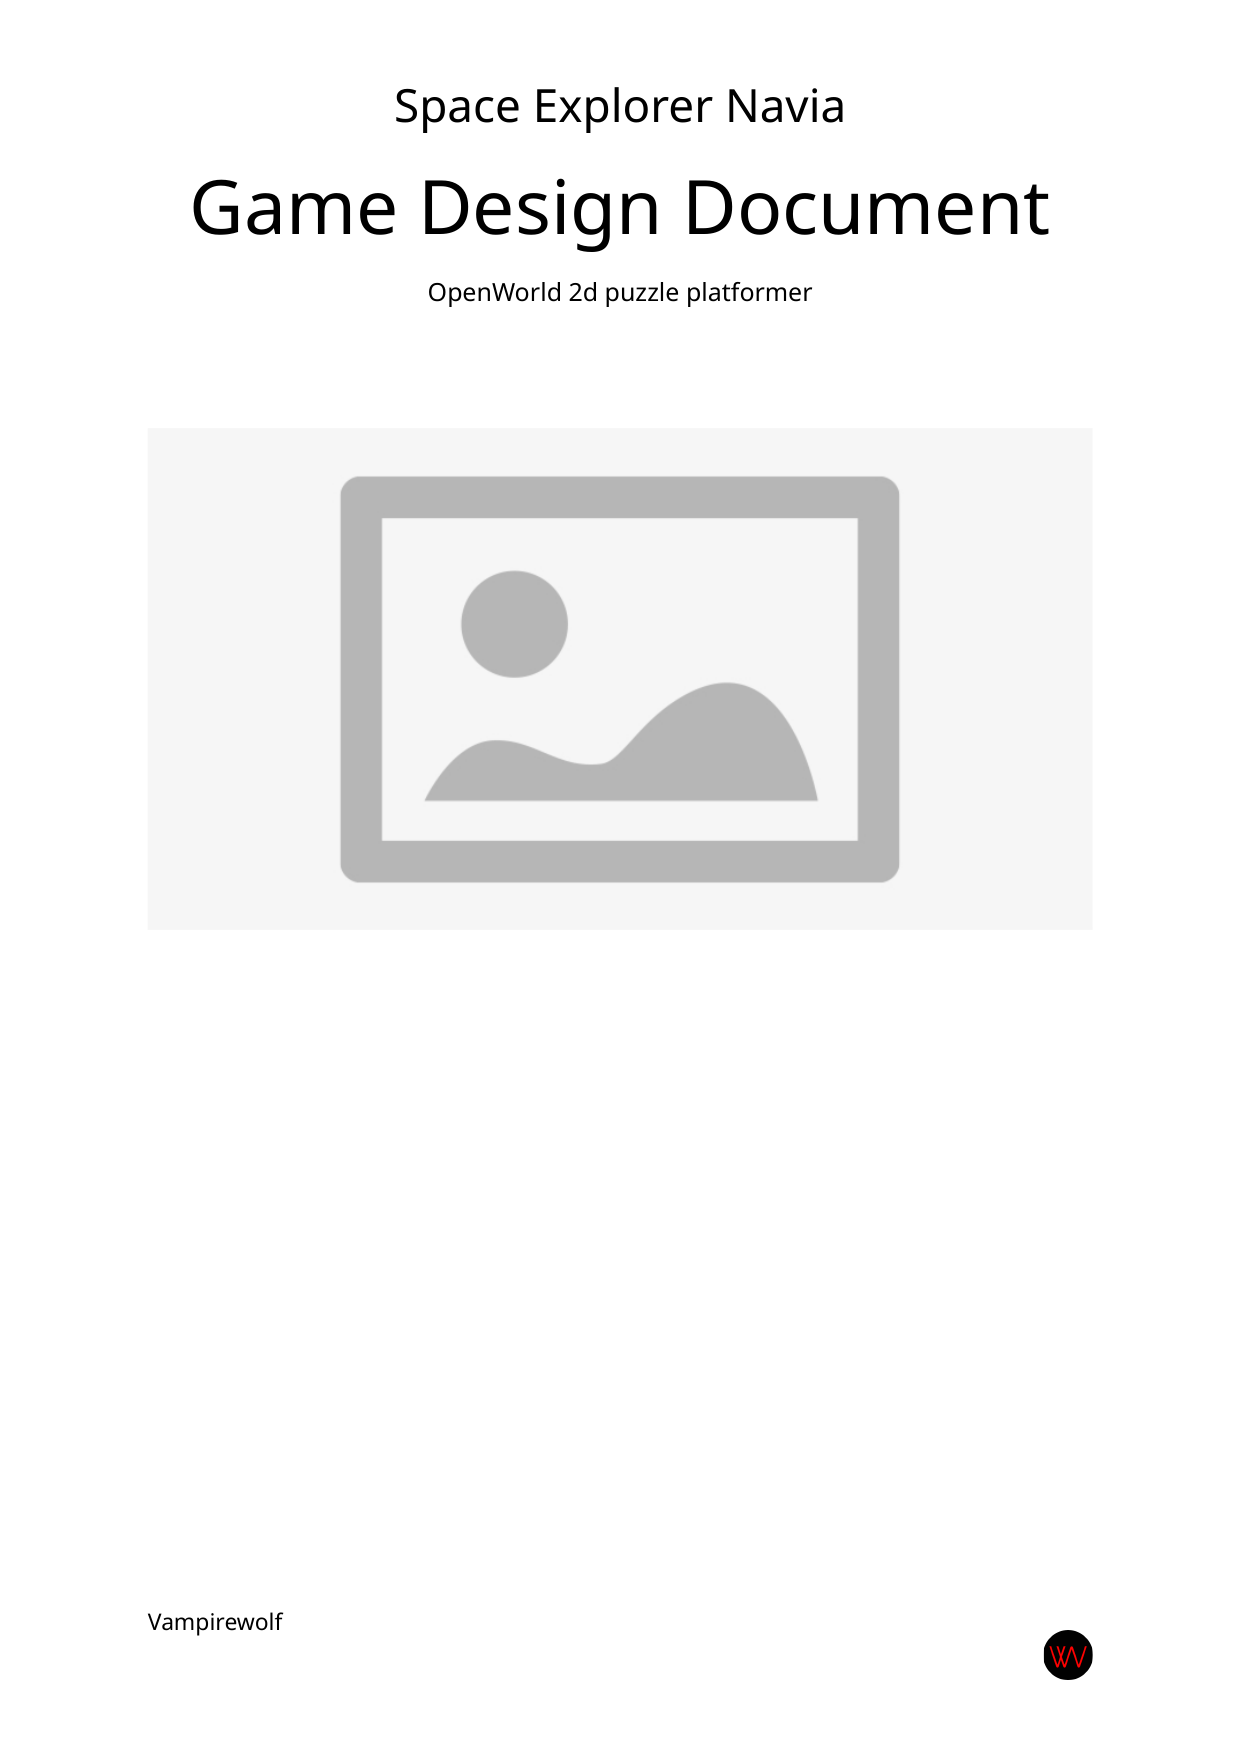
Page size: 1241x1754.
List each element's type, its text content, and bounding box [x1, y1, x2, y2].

text Space Explorer Navia [148, 74, 1093, 136]
text OpenWorld 2d puzzle platformer [148, 275, 1093, 309]
text Game Design Document [148, 154, 1093, 256]
